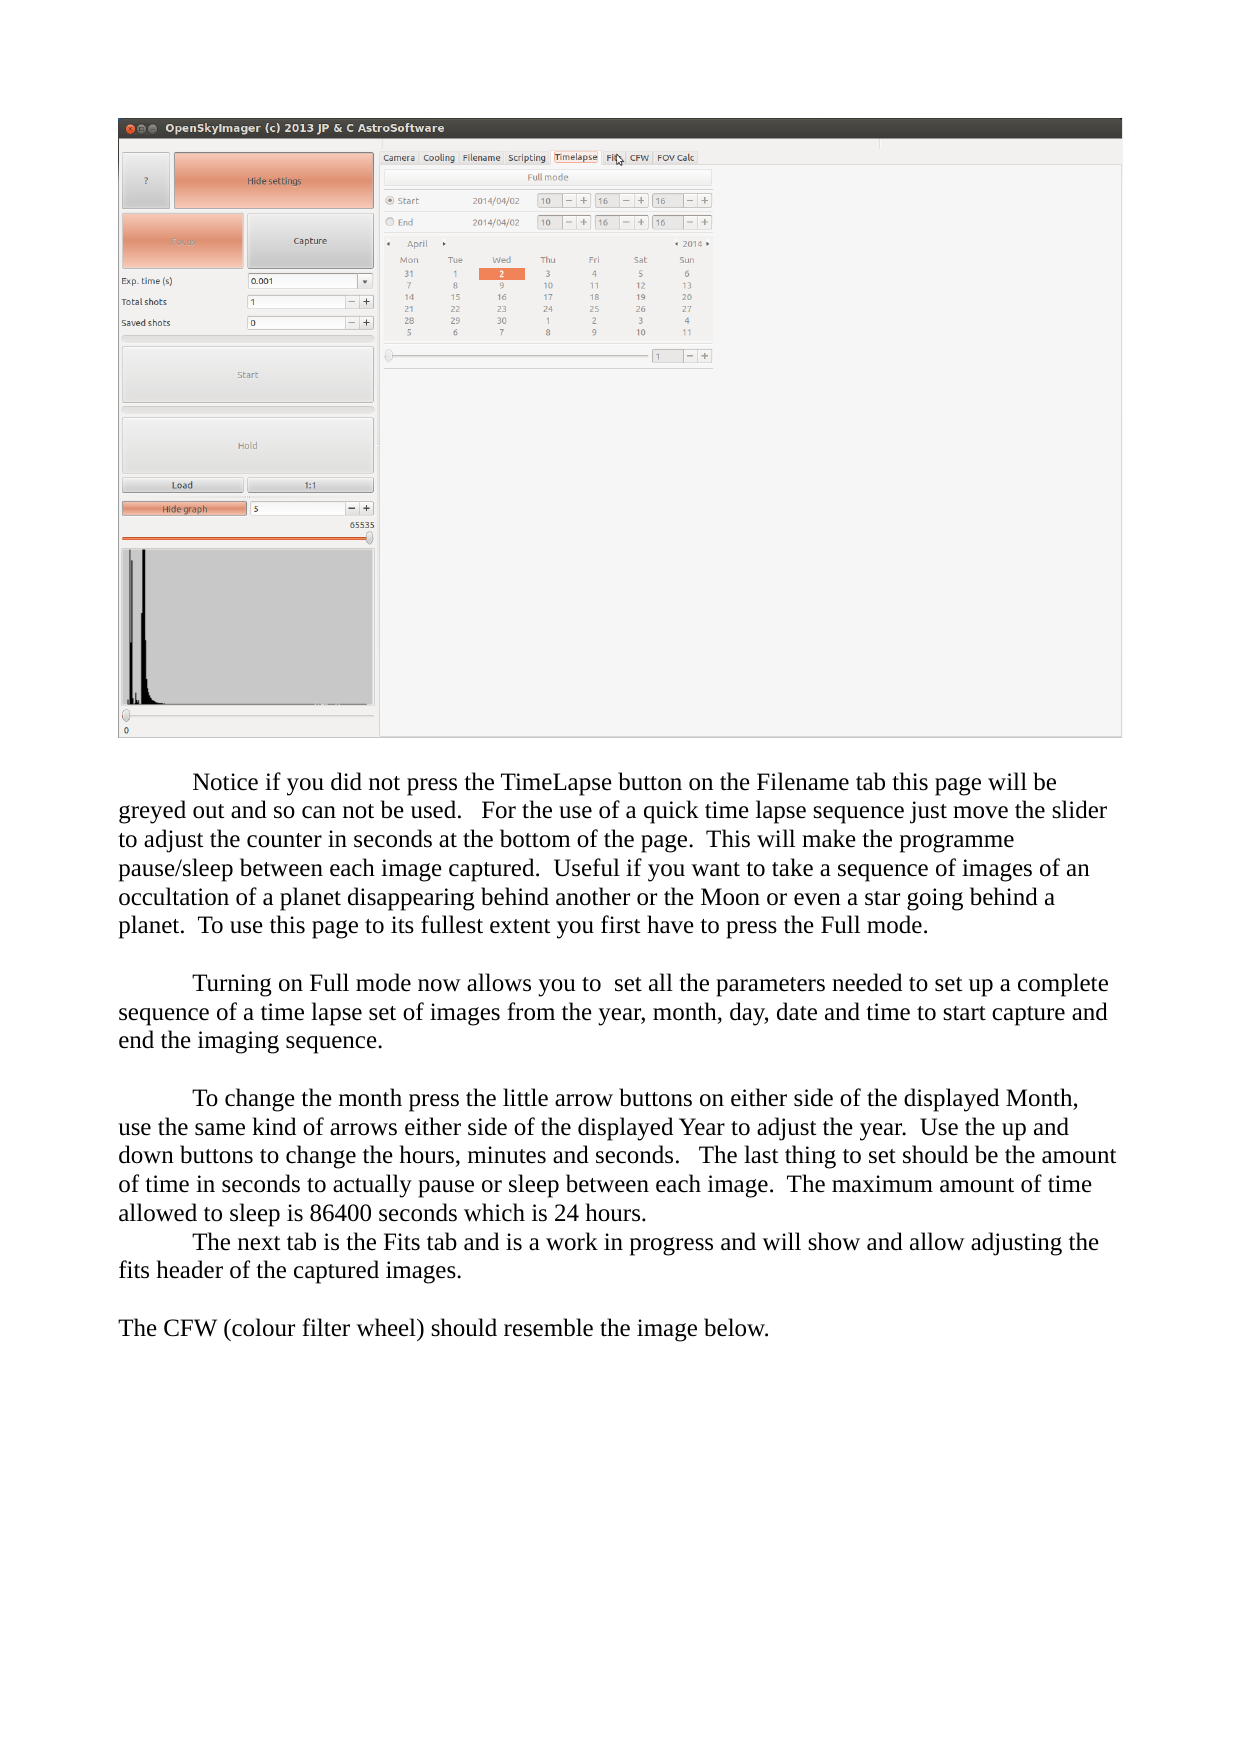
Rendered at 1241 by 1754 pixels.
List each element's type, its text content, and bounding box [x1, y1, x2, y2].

picture [118, 118, 1123, 738]
text To change the month press the little arrow buttons on either side of the displayed Month, use the same kind of arrows either side of the displayed Year to adjust the year. Use the up and down buttons to change the hours, minutes and seconds. The last thing to set should be the amount of time in seconds to actually pause or sleep between each image. The maximum amount of time allowed to sleep is 86400 seconds which is 24 hours. [118, 1083, 1122, 1227]
text The CFW (colour filter wheel) should resemble the image below. [118, 1313, 1122, 1342]
text Notice if you did not press the TimeLapse button on the Filename tab this page will be greyed out and so can not be used. For the use of a quick time lapse sequence just move the slider to adjust the counter in seconds at the bottom of the page. This will make the programme pause/sleep between each image captured. Useful if you want to take a sequence of images of an occultation of a planet disappearing behind another or the Moon or even a star going behind a planet. To use this page to its fullest extent you first have to press the Full mode. [118, 767, 1122, 939]
text The next tab is the Fits tab and is a work in progress and will show and allow adjusting the fits header of the captured images. [118, 1227, 1122, 1284]
text Turning on Full mode now allows you to set all the parameters needed to set up a complete sequence of a time lapse set of images from the year, month, day, date and time to start capture and end the imaging sequence. [118, 968, 1122, 1054]
